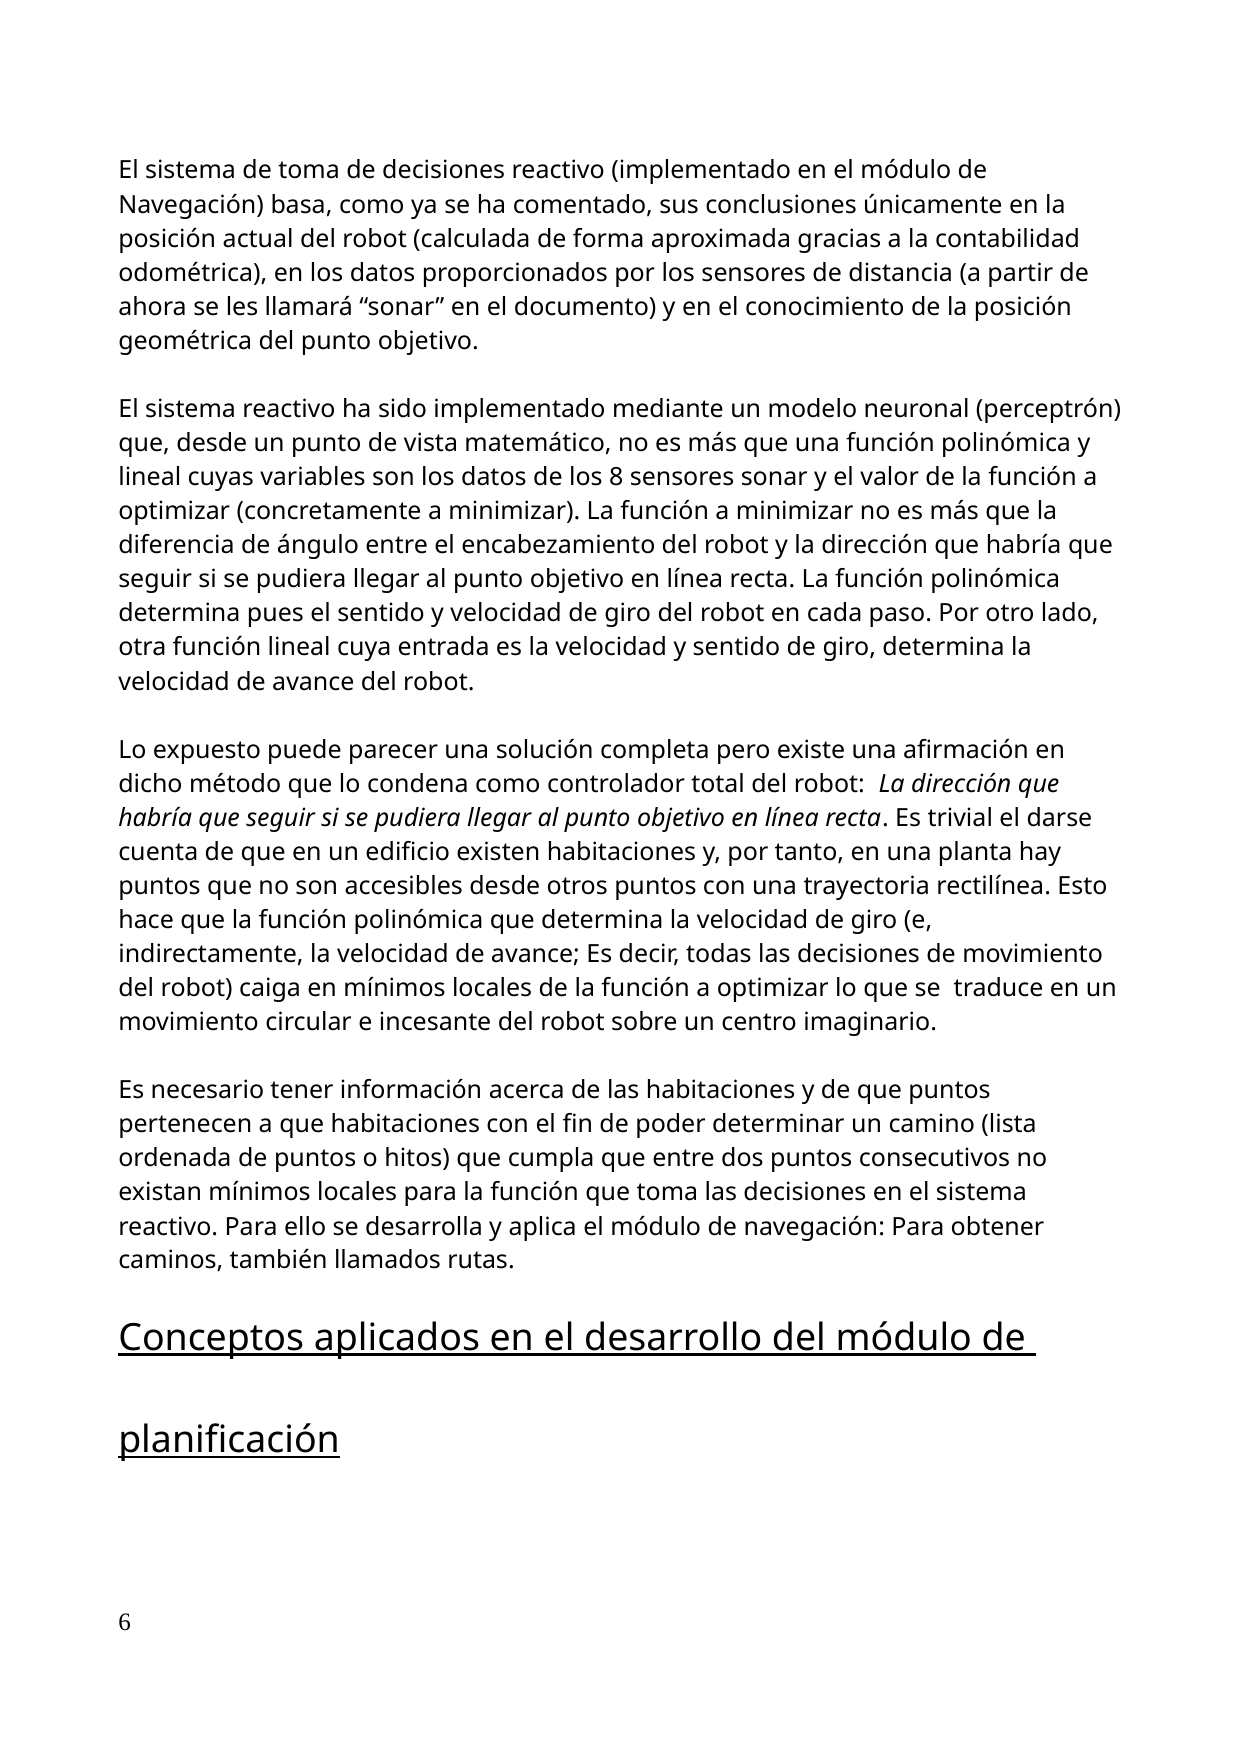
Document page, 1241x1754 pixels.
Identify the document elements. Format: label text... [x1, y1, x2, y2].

subtitle Conceptos aplicados en el desarrollo del módulo de planificación [118, 1310, 1122, 1463]
text El sistema reactivo ha sido implementado mediante un modelo neuronal (perceptrón) que, desde un punto de vista matemático, no es más que una función polinómica y lineal cuyas variables son los datos de los 8 sensores sonar y el valor de la función a optimizar (concretamente a minimizar). La función a minimizar no es más que la diferencia de ángulo entre el encabezamiento del robot y la dirección que habría que seguir si se pudiera llegar al punto objetivo en línea recta. La función polinómica determina pues el sentido y velocidad de giro del robot en cada paso. Por otro lado, otra función lineal cuya entrada es la velocidad y sentido de giro, determina la velocidad de avance del robot. [118, 391, 1122, 697]
text Lo expuesto puede parecer una solución completa pero existe una afirmación en dicho método que lo condena como controlador total del robot: La dirección que habría que seguir si se pudiera llegar al punto objetivo en línea recta. Es trivial el darse cuenta de que en un edificio existen habitaciones y, por tanto, en una planta hay puntos que no son accesibles desde otros puntos con una trayectoria rectilínea. Esto hace que la función polinómica que determina la velocidad de giro (e, indirectamente, la velocidad de avance; Es decir, todas las decisiones de movimiento del robot) caiga en mínimos locales de la función a optimizar lo que se traduce en un movimiento circular e incesante del robot sobre un centro imaginario. [118, 731, 1122, 1038]
text El sistema de toma de decisiones reactivo (implementado en el módulo de Navegación) basa, como ya se ha comentado, sus conclusiones únicamente en la posición actual del robot (calculada de forma aproximada gracias a la contabilidad odométrica), en los datos proporcionados por los sensores de distancia (a partir de ahora se les llamará “sonar” en el documento) y en el conocimiento de la posición geométrica del punto objetivo. [118, 152, 1122, 357]
text Es necesario tener información acerca de las habitaciones y de que puntos pertenecen a que habitaciones con el fin de poder determinar un camino (lista ordenada de puntos o hitos) que cumpla que entre dos puntos consecutivos no existan mínimos locales para la función que toma las decisiones en el sistema reactivo. Para ello se desarrolla y aplica el módulo de navegación: Para obtener caminos, también llamados rutas. [118, 1072, 1122, 1276]
